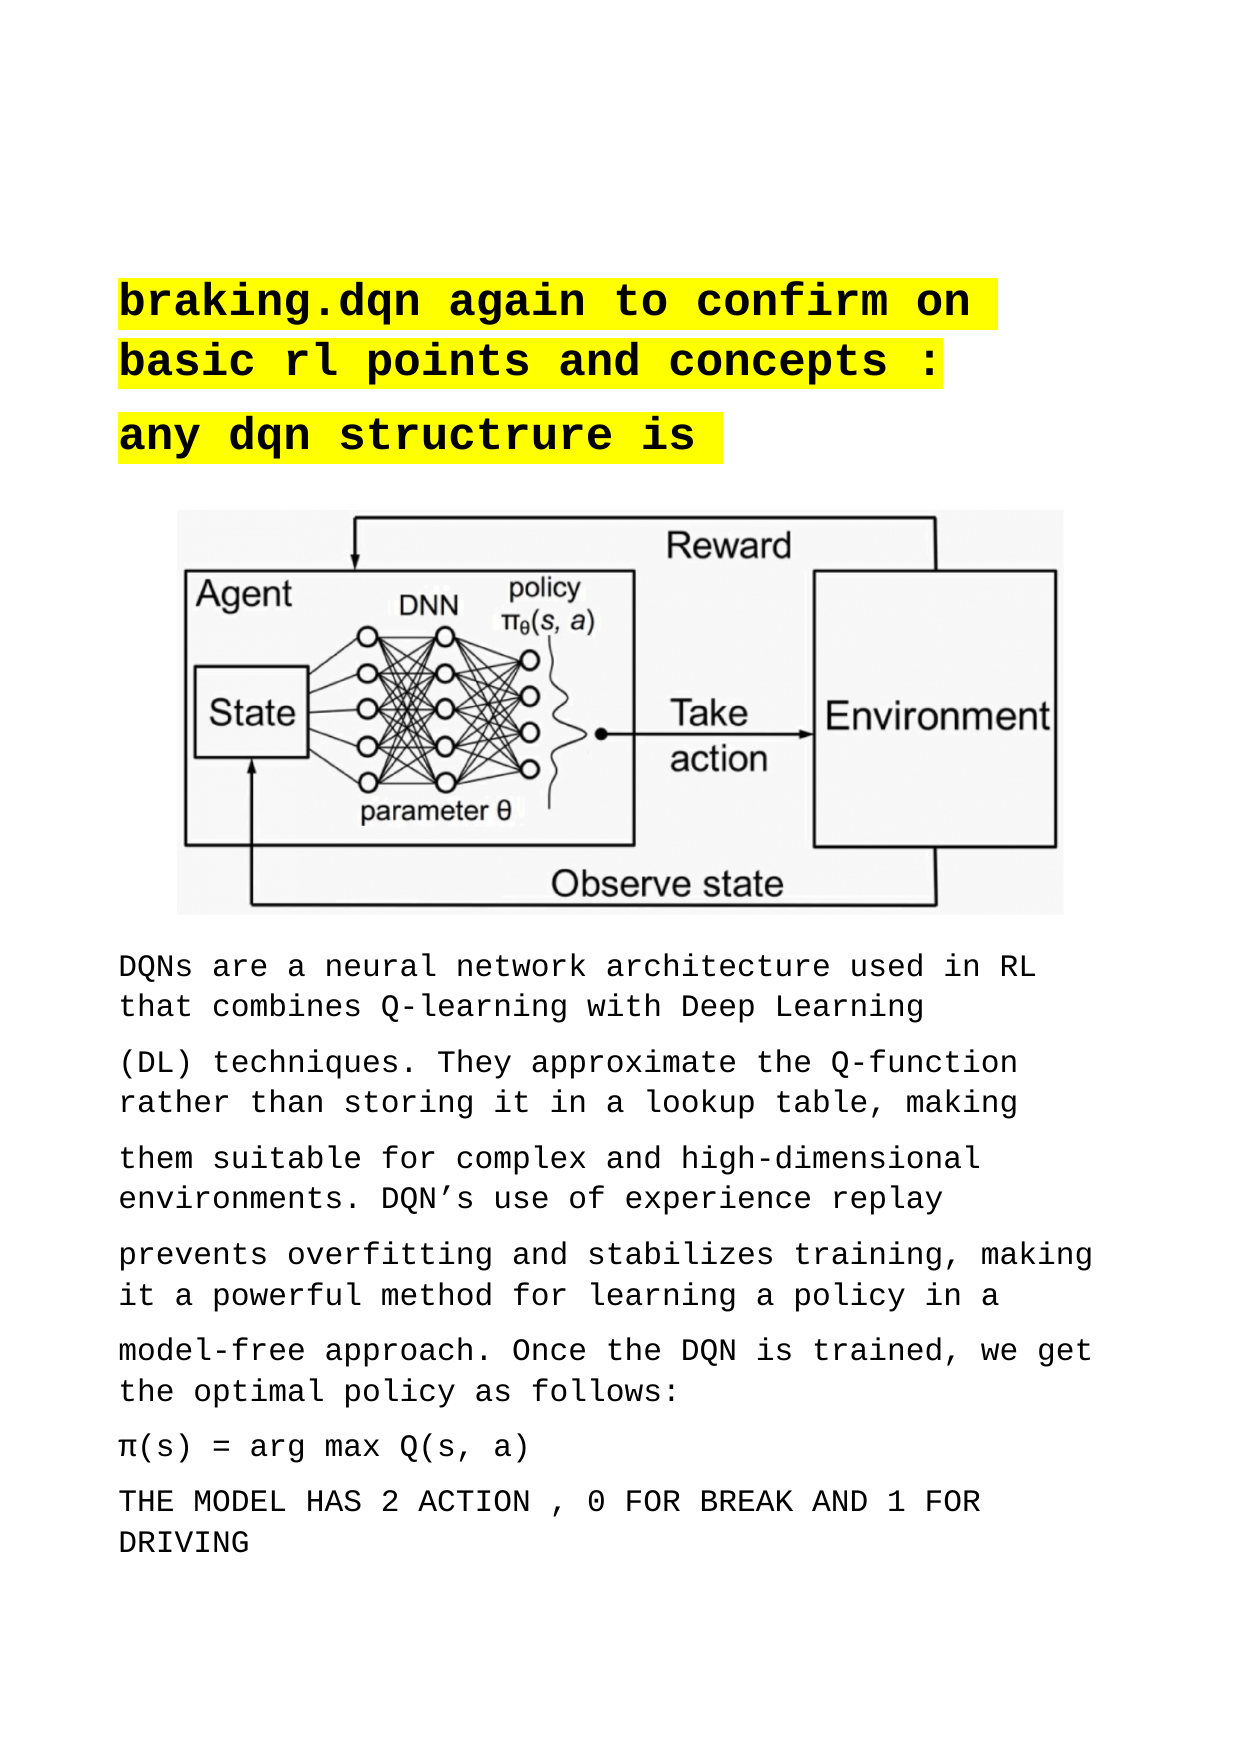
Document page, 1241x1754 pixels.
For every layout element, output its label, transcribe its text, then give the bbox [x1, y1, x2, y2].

text DQNs are a neural network architecture used in RL that combines Q-learning with Deep Learning [118, 486, 1122, 1026]
text them suitable for complex and high-dimensional environments. DQN’s use of experience replay [118, 1142, 1122, 1218]
picture [163, 486, 1078, 945]
text model-free approach. Once the DQN is trained, we get the optimal policy as follows: [118, 1334, 1122, 1410]
text any dqn structrure is [118, 412, 1122, 464]
text THE MODEL HAS 2 ACTION , 0 FOR BREAK AND 1 FOR DRIVING [118, 1486, 1122, 1562]
text braking.dqn again to confirm on basic rl points and concepts : [118, 278, 1122, 389]
text π(s) = arg max Q(s, a) [118, 1430, 1122, 1466]
text prevents overfitting and stabilizes training, making it a powerful method for learning a policy in a [118, 1238, 1122, 1314]
text (DL) techniques. They approximate the Q-function rather than storing it in a lookup table, making [118, 1046, 1122, 1122]
